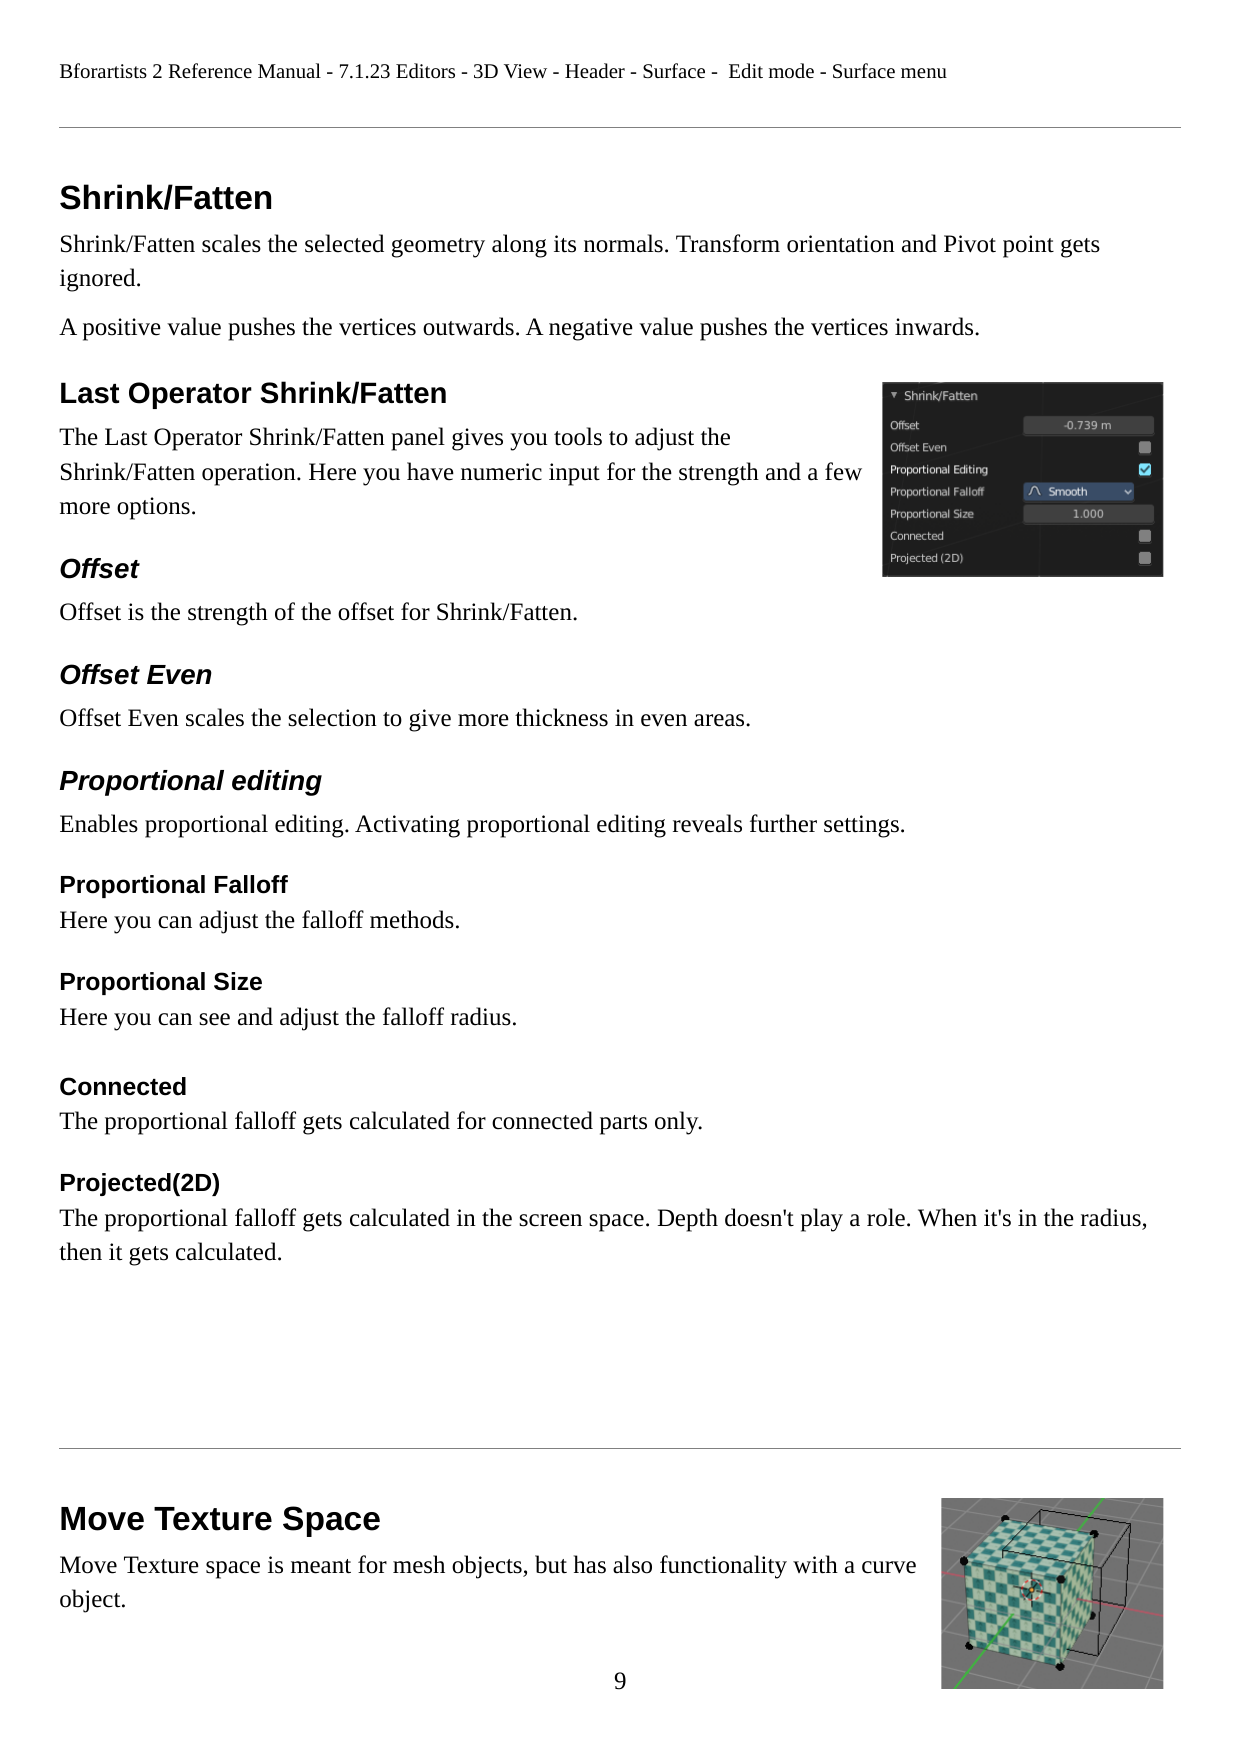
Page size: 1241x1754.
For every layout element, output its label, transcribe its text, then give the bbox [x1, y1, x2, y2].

text Offset Even scales the selection to give more thickness in even areas. [59, 703, 1181, 732]
text Here you can see and adjust the falloff radius. [59, 1002, 1181, 1030]
text Move Texture space is meant for mesh objects, but has also functionality with a curve object. [59, 1550, 941, 1613]
subtitle Last Operator Shrink/Fatten [59, 376, 1181, 410]
subtitle [1164, 1498, 1181, 1537]
picture [882, 382, 1164, 577]
text The proportional falloff gets calculated in the screen space. Depth doesn't play a role. When it's in the radius, then it gets calculated. [59, 1203, 1181, 1266]
subtitle Proportional editing [59, 764, 1181, 796]
subtitle Shrink/Fatten [59, 178, 1181, 216]
text The proportional falloff gets calculated for connected parts only. [59, 1106, 1181, 1135]
text Shrink/Fatten scales the selected geometry along its normals. Transform orientation and Pivot point gets ignored. [59, 229, 1181, 292]
subtitle Projected(2D) [59, 1168, 1181, 1197]
subtitle Offset Even [59, 659, 1181, 691]
text Enables proportional editing. Activating proportional editing reveals further settings. [59, 809, 1181, 838]
subtitle Move Texture Space [59, 1498, 941, 1537]
text Offset is the strength of the offset for Shrink/Fatten. [59, 597, 1181, 626]
text The Last Operator Shrink/Fatten panel gives you tools to adjust the Shrink/Fatten operation. Here you have numeric input for the strength and a few more options. [59, 422, 882, 520]
picture [941, 1498, 1164, 1689]
subtitle Connected [59, 1072, 1181, 1100]
text A positive value pushes the vertices outwards. A negative value pushes the vertices inwards. [59, 312, 1181, 341]
text Here you can adjust the falloff methods. [59, 905, 1181, 934]
subtitle Proportional Falloff [59, 871, 1181, 899]
subtitle Proportional Size [59, 967, 1181, 995]
subtitle Offset [59, 553, 1181, 584]
